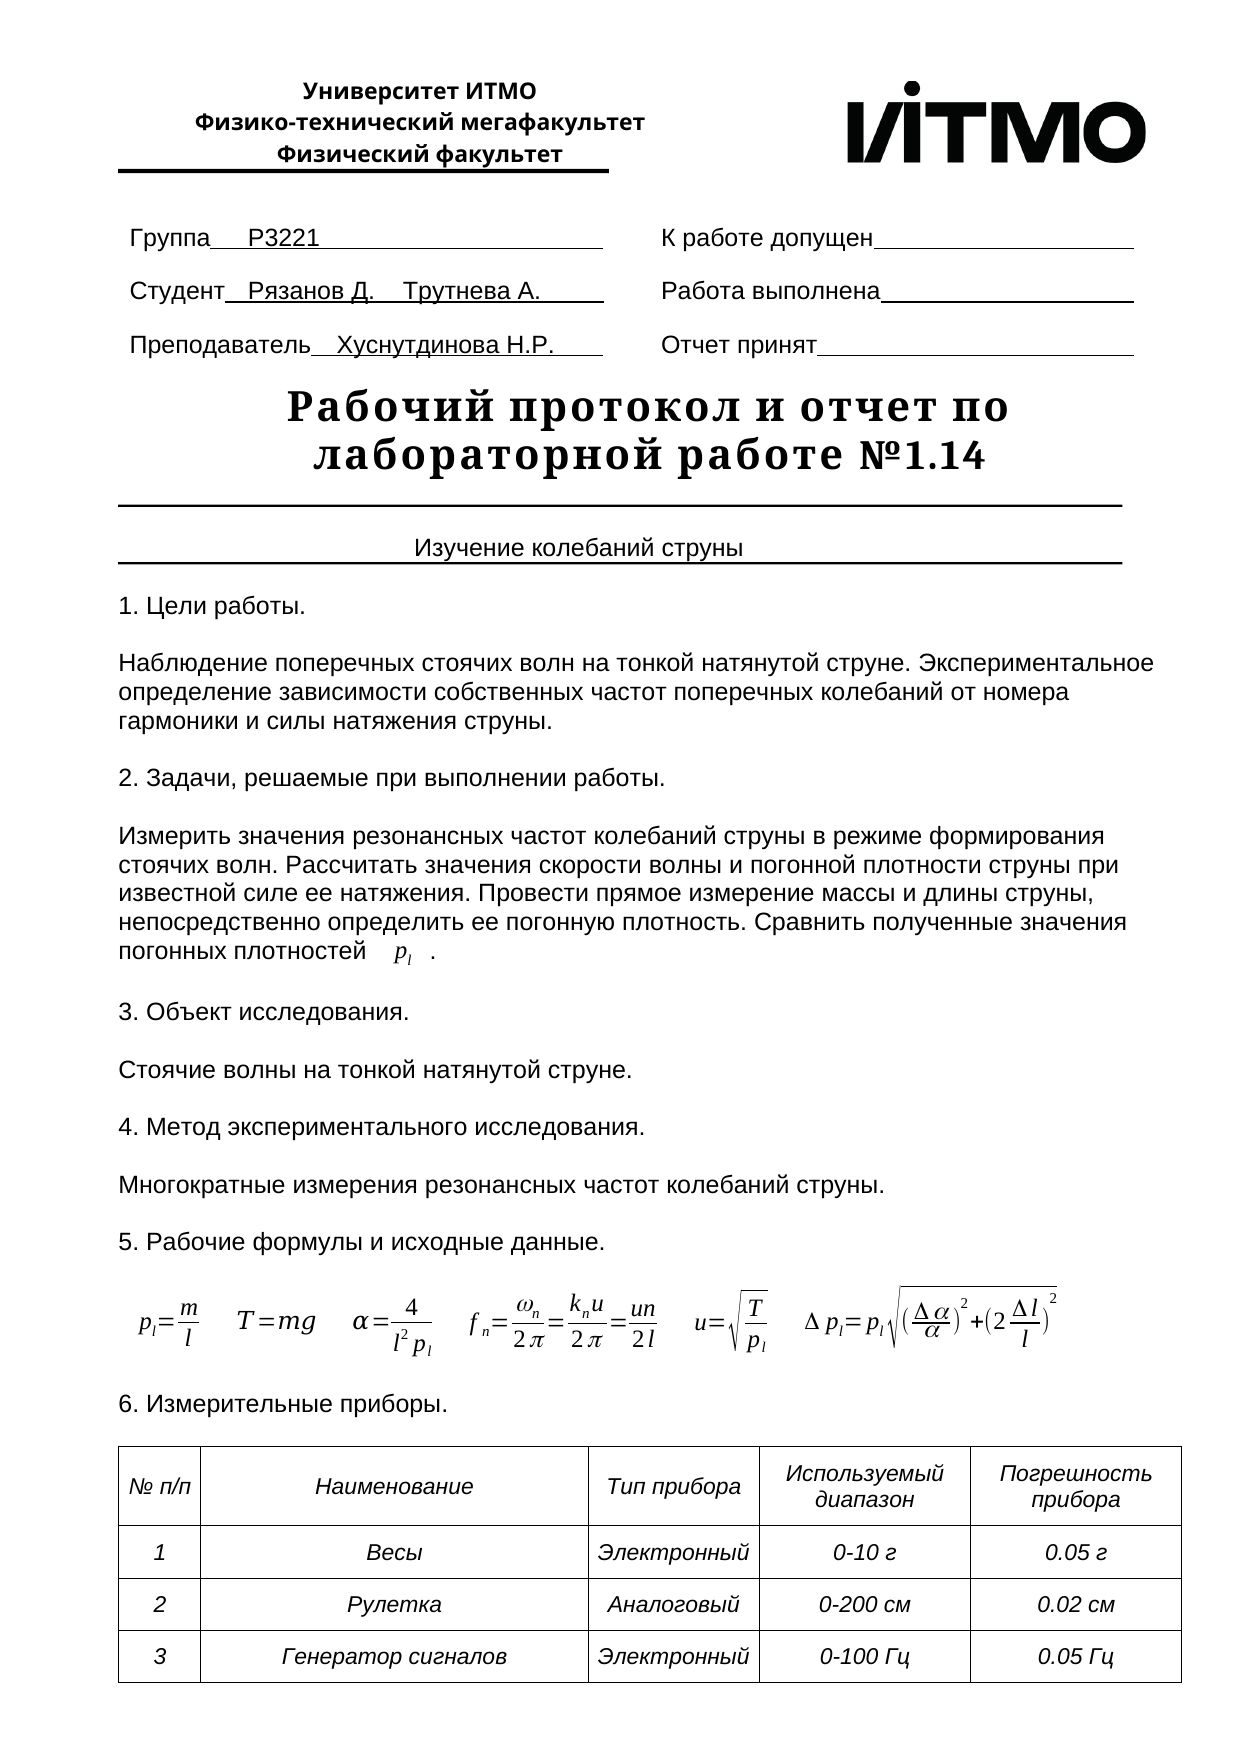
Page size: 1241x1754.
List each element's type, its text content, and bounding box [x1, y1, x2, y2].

text 6. Измерительные приборы. [118, 1389, 1181, 1417]
text Изучение колебаний струны [118, 533, 1181, 562]
text Рабочий протокол и отчет по лабораторной работе №1.14 [118, 384, 1181, 480]
text 3. Объект исследования. [118, 997, 1181, 1026]
table_header Группа P3221 [118, 198, 649, 251]
table_header Тип прибора [589, 1447, 759, 1525]
table_cell Аналоговый [589, 1579, 759, 1630]
table_cell Электронный [589, 1526, 759, 1577]
table_cell 0.05 Гц [971, 1631, 1181, 1682]
table_cell Преподаватель Хуснутдинова Н.Р. [118, 305, 649, 359]
table_cell 2 [119, 1579, 200, 1630]
text Стоячие волны на тонкой натянутой струне. [118, 1055, 1181, 1083]
table_cell Работа выполнена [650, 251, 1181, 305]
text Измерить значения резонансных частот колебаний струны в режиме формирования стоячих волн. Рассчитать значения скорости волны и погонной плотности струны при известной силе ее натяжения. Провести прямое измерение массы и длины струны, непосредственно определить ее погонную плотность. Сравнить полученные значения погонных плотностей . [118, 821, 1181, 968]
table_cell 3 [119, 1631, 200, 1682]
table_header № п/п [119, 1447, 200, 1525]
table_cell Рулетка [201, 1579, 588, 1630]
table_cell 0-10 г [760, 1526, 970, 1577]
text 1. Цели работы. [118, 591, 1181, 620]
table_header Наименование [201, 1447, 588, 1525]
table_cell 0.05 г [971, 1526, 1181, 1577]
table_header Погрешность прибора [971, 1447, 1181, 1525]
table_header К работе допущен [650, 198, 1181, 251]
table_cell 0-100 Гц [760, 1631, 970, 1682]
table_cell 0-200 см [760, 1579, 970, 1630]
table_header Используемый диапазон [760, 1447, 970, 1525]
text 2. Задачи, решаемые при выполнении работы. [118, 763, 1181, 792]
table_cell Студент Рязанов Д. Трутнева А. [118, 251, 649, 305]
table_cell Весы [201, 1526, 588, 1577]
table_cell Отчет принят [650, 305, 1181, 359]
table_cell 0.02 см [971, 1579, 1181, 1630]
table_cell Электронный [589, 1631, 759, 1682]
text Многократные измерения резонансных частот колебаний струны. [118, 1170, 1181, 1198]
table_cell Генератор сигналов [201, 1631, 588, 1682]
text 5. Рабочие формулы и исходные данные. [118, 1227, 1181, 1256]
text Наблюдение поперечных стоячих волн на тонкой натянутой струне. Экспериментальное определение зависимости собственных частот поперечных колебаний от номера гармоники и силы натяжения струны. [118, 648, 1181, 735]
picture [847, 81, 1146, 163]
text 4. Метод экспериментального исследования. [118, 1112, 1181, 1141]
table_cell 1 [119, 1526, 200, 1577]
